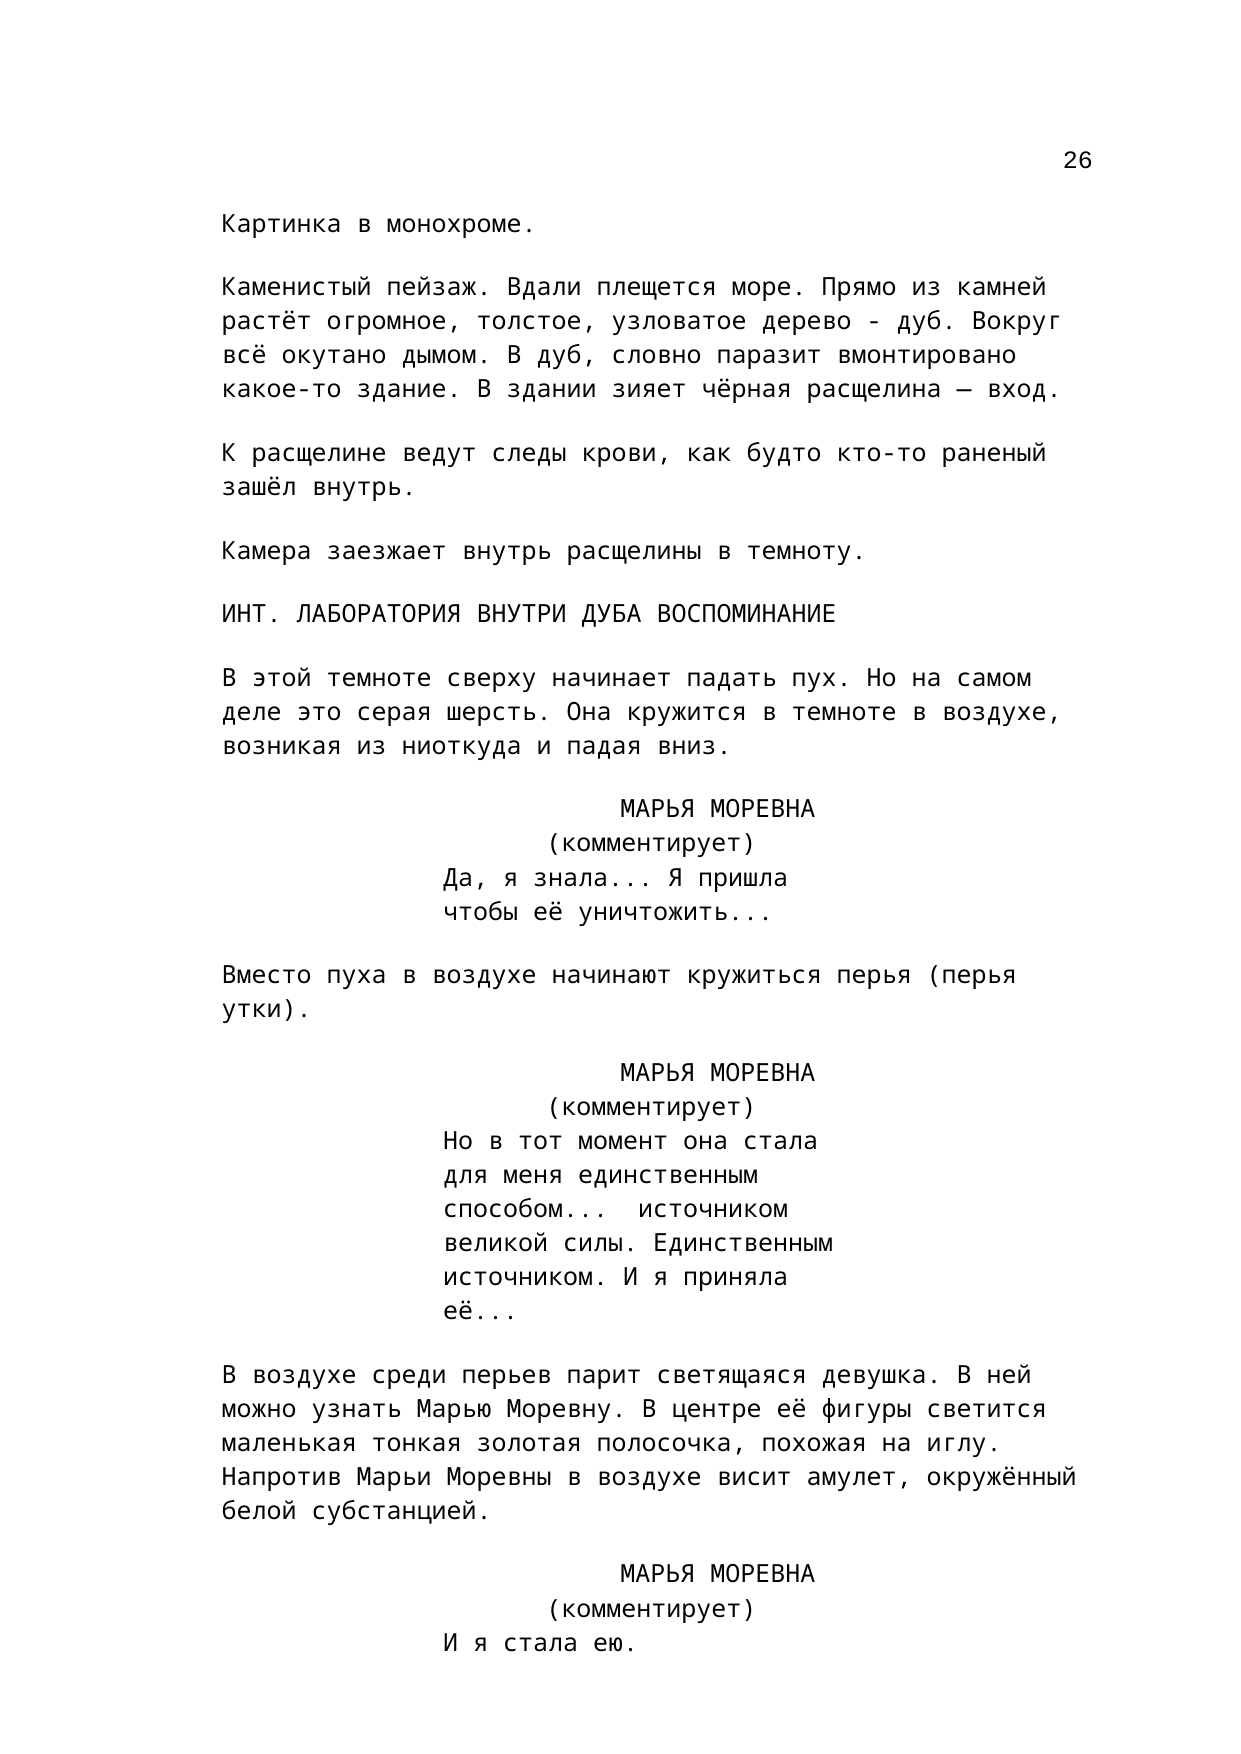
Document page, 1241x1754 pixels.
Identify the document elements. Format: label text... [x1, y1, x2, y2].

text В этой темноте сверху начинает падать пух. Но на самом деле это серая шерсть. Она кружится в темноте в воздухе, возникая из ниоткуда и падая вниз. [221, 659, 1093, 762]
text К расщелине ведут следы крови, как будто кто-то раненый зашёл внутрь. [221, 435, 1093, 503]
text Каменистый пейзаж. Вдали плещется море. Прямо из камней растёт огромное, толстое, узловатое дерево - дуб. Вокруг всё окутано дымом. В дуб, словно паразит вмонтировано какое-то здание. В здании зияет чёрная расщелина — вход. [221, 269, 1093, 405]
text Вместо пуха в воздухе начинают кружиться перья (перья утки). [221, 957, 1093, 1025]
text Да, я знала... Я пришла чтобы её уничтожить... [443, 859, 871, 927]
text (комментирует) [546, 825, 871, 859]
text МАРЬЯ МОРЕВНА [620, 1556, 1093, 1590]
text Но в тот момент она стала для меня единственным способом... источником великой силы. Единственным источником. И я приняла её... [443, 1122, 871, 1327]
text МАРЬЯ МОРЕВНА [620, 1054, 1093, 1088]
text (комментирует) [546, 1088, 871, 1122]
text И я стала ею. [443, 1624, 871, 1658]
text Картинка в монохроме. [221, 205, 1093, 239]
text В воздухе среди перьев парит светящаяся девушка. В ней можно узнать Марью Моревну. В центре её фигуры светится маленькая тонкая золотая полосочка, похожая на иглу. Напротив Марьи Моревны в воздухе висит амулет, окружённый белой субстанцией. [221, 1356, 1093, 1527]
text ИНТ. ЛАБОРАТОРИЯ ВНУТРИ ДУБА ВОСПОМИНАНИЕ [221, 596, 1093, 630]
text (комментирует) [546, 1590, 871, 1624]
text Камера заезжает внутрь расщелины в темноту. [221, 532, 1093, 566]
text МАРЬЯ МОРЕВНА [620, 791, 1093, 825]
